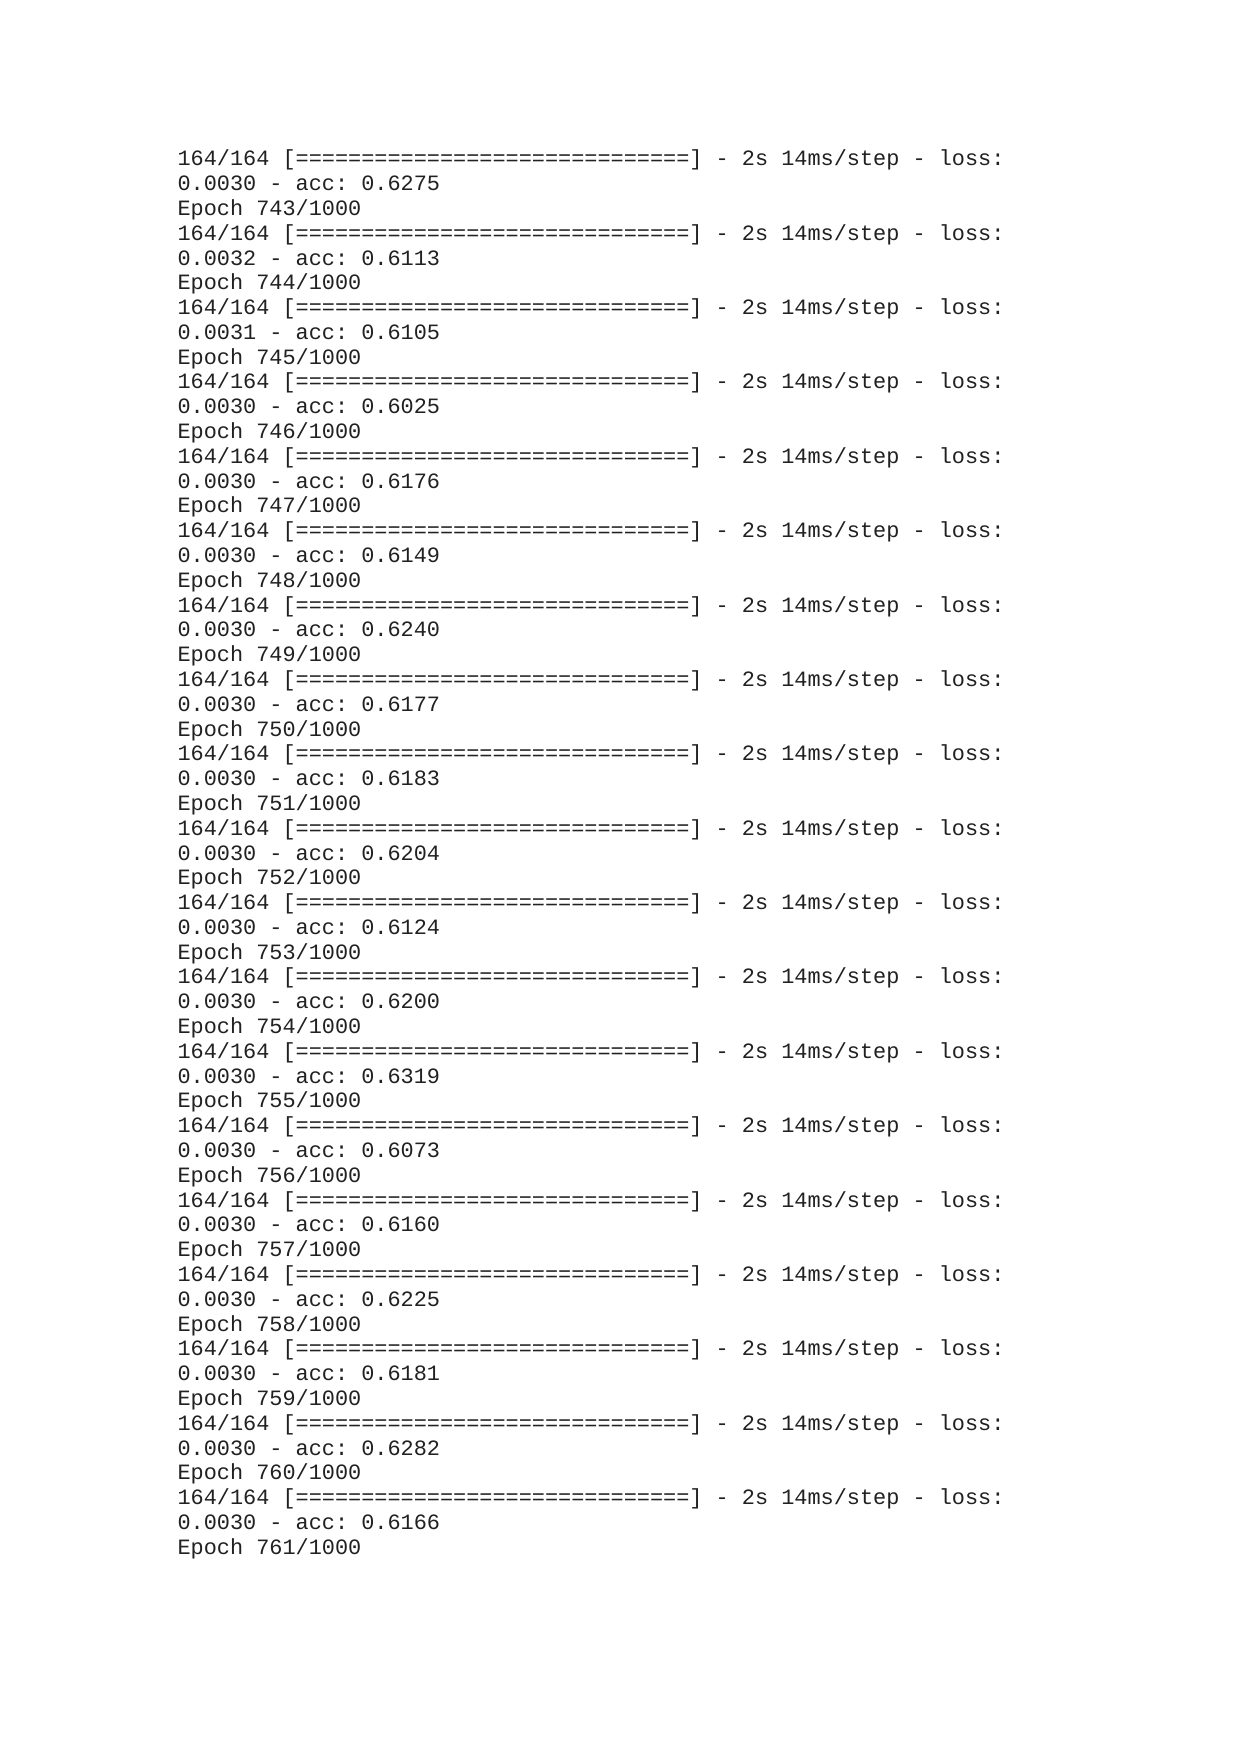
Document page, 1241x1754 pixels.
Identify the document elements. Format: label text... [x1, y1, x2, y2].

text Epoch 758/1000 [177, 1313, 1063, 1338]
text 164/164 [==============================] - 2s 14ms/step - loss: 0.0030 - acc: 0.6225 [177, 1263, 1063, 1313]
text Epoch 760/1000 [177, 1462, 1063, 1486]
text Epoch 747/1000 [177, 495, 1063, 519]
text 164/164 [==============================] - 2s 14ms/step - loss: 0.0030 - acc: 0.6204 [177, 817, 1063, 867]
text 164/164 [==============================] - 2s 14ms/step - loss: 0.0030 - acc: 0.6240 [177, 594, 1063, 643]
text 164/164 [==============================] - 2s 14ms/step - loss: 0.0030 - acc: 0.6177 [177, 668, 1063, 718]
text Epoch 750/1000 [177, 718, 1063, 743]
text Epoch 761/1000 [177, 1536, 1063, 1561]
text Epoch 745/1000 [177, 346, 1063, 371]
text Epoch 759/1000 [177, 1387, 1063, 1412]
text 164/164 [==============================] - 2s 14ms/step - loss: 0.0030 - acc: 0.6275 [177, 148, 1063, 197]
text 164/164 [==============================] - 2s 14ms/step - loss: 0.0030 - acc: 0.6025 [177, 371, 1063, 420]
text Epoch 743/1000 [177, 197, 1063, 222]
text 164/164 [==============================] - 2s 14ms/step - loss: 0.0030 - acc: 0.6160 [177, 1189, 1063, 1238]
text 164/164 [==============================] - 2s 14ms/step - loss: 0.0030 - acc: 0.6073 [177, 1114, 1063, 1164]
text Epoch 752/1000 [177, 867, 1063, 891]
text 164/164 [==============================] - 2s 14ms/step - loss: 0.0030 - acc: 0.6282 [177, 1412, 1063, 1462]
text 164/164 [==============================] - 2s 14ms/step - loss: 0.0030 - acc: 0.6183 [177, 743, 1063, 792]
text 164/164 [==============================] - 2s 14ms/step - loss: 0.0030 - acc: 0.6319 [177, 1040, 1063, 1090]
text Epoch 755/1000 [177, 1090, 1063, 1114]
text 164/164 [==============================] - 2s 14ms/step - loss: 0.0031 - acc: 0.6105 [177, 296, 1063, 346]
text 164/164 [==============================] - 2s 14ms/step - loss: 0.0030 - acc: 0.6176 [177, 445, 1063, 495]
text Epoch 753/1000 [177, 941, 1063, 966]
text 164/164 [==============================] - 2s 14ms/step - loss: 0.0032 - acc: 0.6113 [177, 222, 1063, 272]
text Epoch 749/1000 [177, 643, 1063, 668]
text Epoch 746/1000 [177, 420, 1063, 445]
text 164/164 [==============================] - 2s 14ms/step - loss: 0.0030 - acc: 0.6124 [177, 891, 1063, 941]
text 164/164 [==============================] - 2s 14ms/step - loss: 0.0030 - acc: 0.6149 [177, 519, 1063, 569]
text 164/164 [==============================] - 2s 14ms/step - loss: 0.0030 - acc: 0.6200 [177, 966, 1063, 1015]
text Epoch 744/1000 [177, 272, 1063, 296]
text Epoch 754/1000 [177, 1015, 1063, 1040]
text Epoch 757/1000 [177, 1238, 1063, 1263]
text 164/164 [==============================] - 2s 14ms/step - loss: 0.0030 - acc: 0.6166 [177, 1486, 1063, 1536]
text 164/164 [==============================] - 2s 14ms/step - loss: 0.0030 - acc: 0.6181 [177, 1338, 1063, 1387]
text Epoch 751/1000 [177, 792, 1063, 817]
text Epoch 756/1000 [177, 1164, 1063, 1189]
text Epoch 748/1000 [177, 569, 1063, 594]
